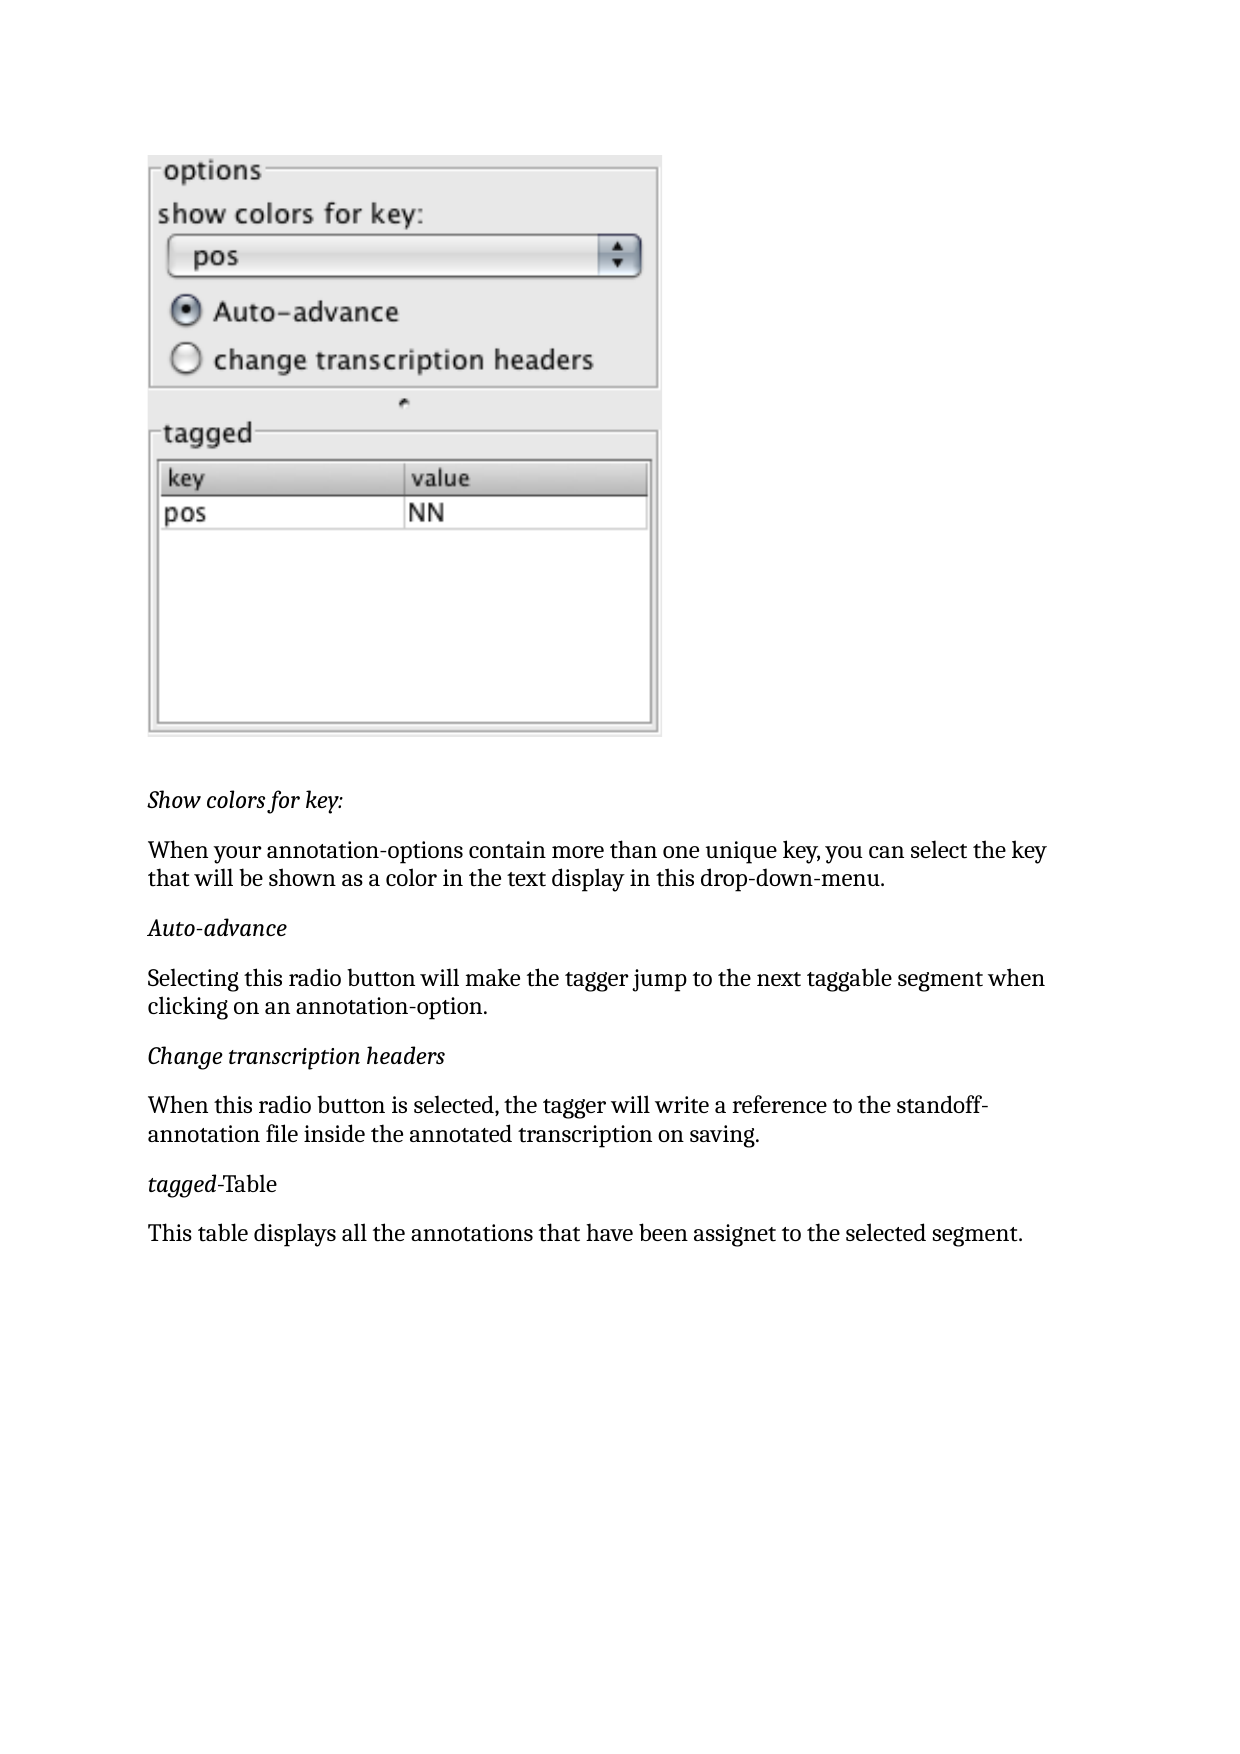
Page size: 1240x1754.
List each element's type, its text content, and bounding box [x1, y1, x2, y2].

text Change transcription headers [148, 1042, 1092, 1071]
picture [147, 155, 663, 737]
text tagged-Table [148, 1170, 1092, 1198]
text Show colors for key: [148, 786, 1092, 815]
text Auto-advance [148, 914, 1092, 943]
text When this radio button is selected, the tagger will write a reference to the standoff-annotation file inside the annotated transcription on saving. [148, 1091, 1092, 1149]
text This table displays all the annotations that have been assignet to the selected segment. [148, 1219, 1092, 1248]
text Selecting this radio button will make the tagger jump to the next taggable segment when clicking on an annotation-option. [148, 963, 1092, 1021]
text When your annotation-options contain more than one unique key, you can select the key that will be shown as a color in the text display in this drop-down-menu. [148, 836, 1092, 893]
